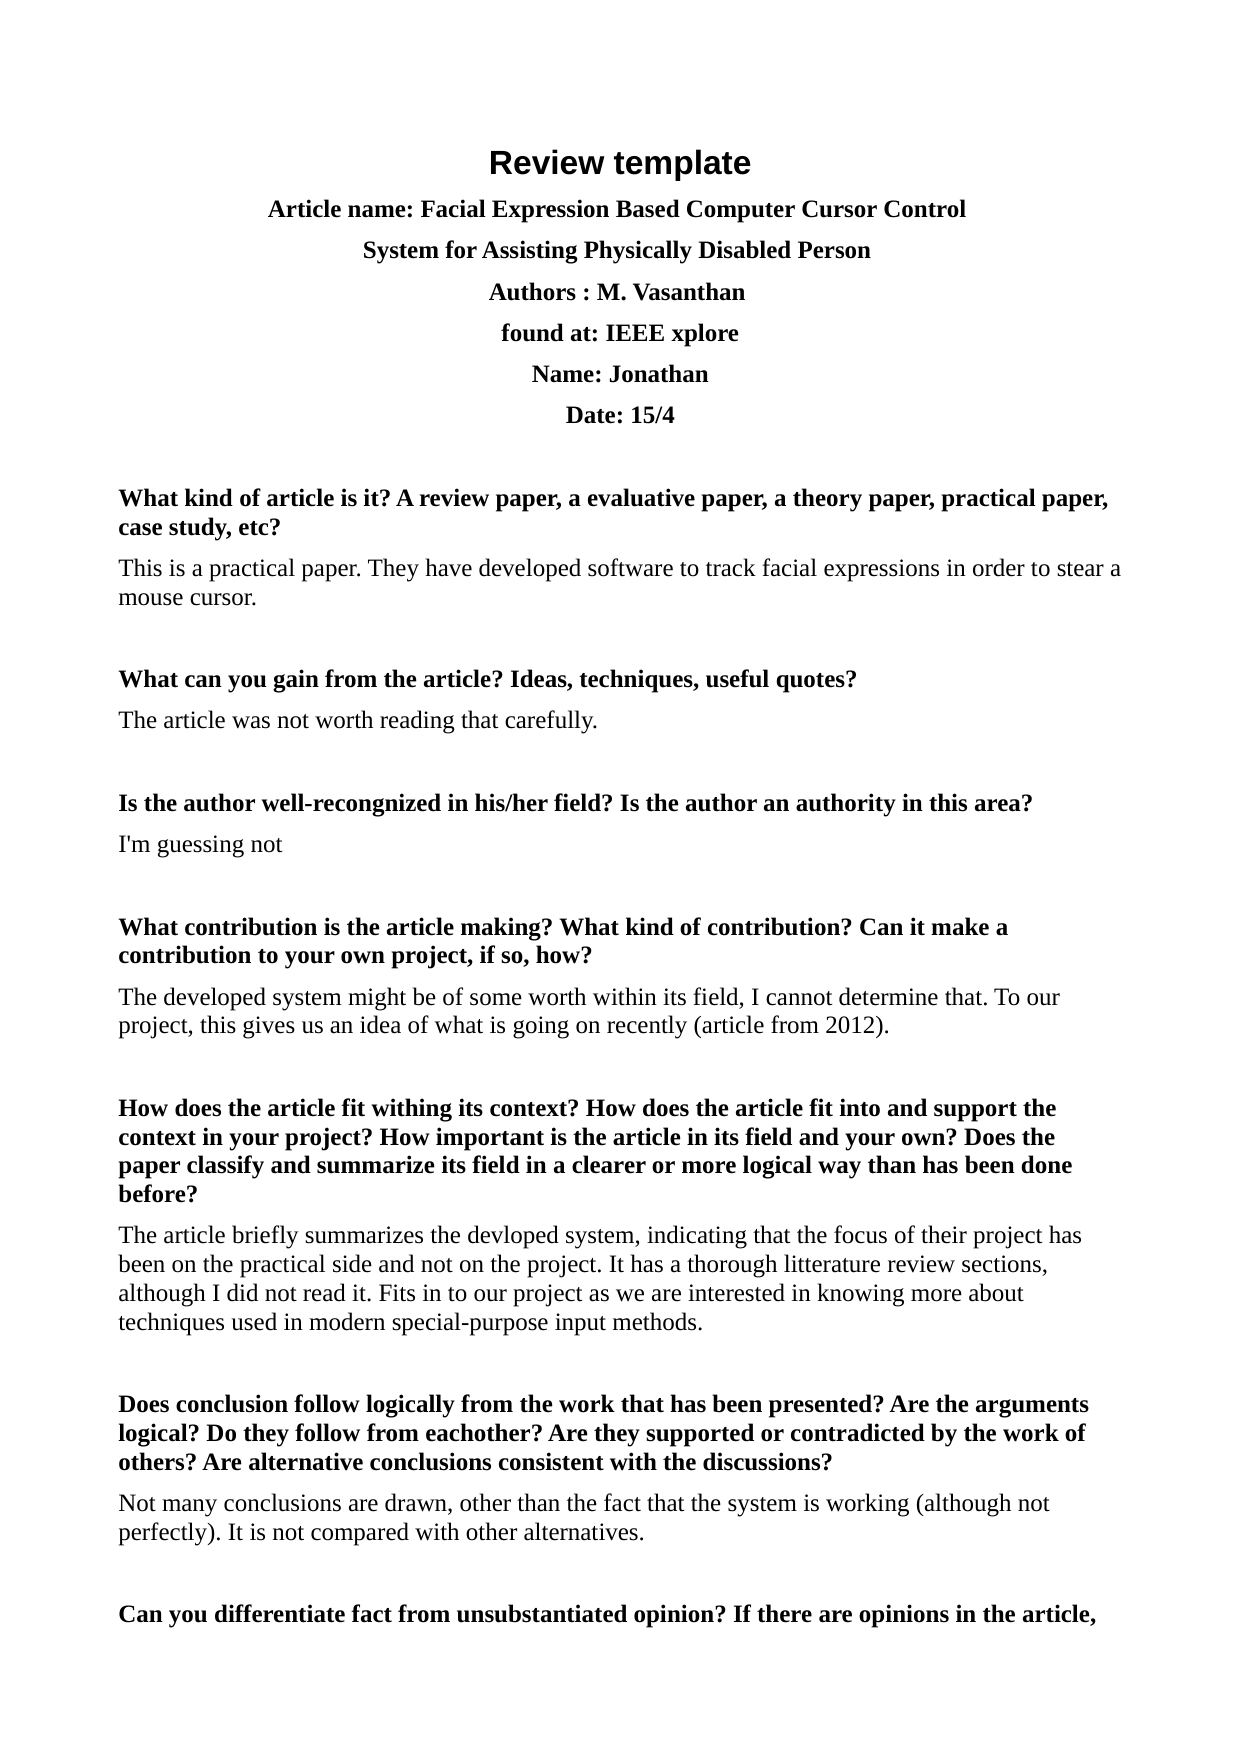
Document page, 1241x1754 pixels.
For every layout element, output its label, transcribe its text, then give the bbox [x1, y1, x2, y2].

text What kind of article is it? A review paper, a evaluative paper, a theory paper, practical paper, case study, etc? [118, 483, 1122, 541]
text The article was not worth reading that carefully. [118, 706, 1122, 734]
text The developed system might be of some worth within its field, I cannot determine that. To our project, this gives us an idea of what is going on recently (article from 2012). [118, 982, 1122, 1039]
text Authors : M. Vasanthan [118, 277, 1122, 306]
text This is a practical paper. They have developed software to track facial expressions in order to stear a mouse cursor. [118, 553, 1122, 611]
text System for Assisting Physically Disabled Person [118, 236, 1122, 264]
text Article name: Facial Expression Based Computer Cursor Control [118, 194, 1122, 223]
text Not many conclusions are drawn, other than the fact that the system is working (although not perfectly). It is not compared with other alternatives. [118, 1488, 1122, 1546]
subtitle Review template [118, 143, 1122, 182]
text What contribution is the article making? What kind of contribution? Can it make a contribution to your own project, if so, how? [118, 912, 1122, 969]
text Is the author well-recongnized in his/her field? Is the author an authority in this area? [118, 788, 1122, 817]
text Can you differentiate fact from unsubstantiated opinion? If there are opinions in the article, [118, 1599, 1122, 1628]
text How does the article fit withing its context? How does the article fit into and support the context in your project? How important is the article in its field and your own? Does the paper classify and summarize its field in a clearer or more logical way than has been done before? [118, 1093, 1122, 1208]
text Name: Jonathan [118, 359, 1122, 388]
text What can you gain from the article? Ideas, techniques, useful quotes? [118, 664, 1122, 693]
text found at: IEEE xplore [118, 318, 1122, 347]
text The article briefly summarizes the devloped system, indicating that the focus of their project has been on the practical side and not on the project. It has a thorough litterature review sections, although I did not read it. Fits in to our project as we are interested in knowing more about techniques used in modern special-purpose input methods. [118, 1221, 1122, 1336]
text I'm guessing not [118, 829, 1122, 858]
text Does conclusion follow logically from the work that has been presented? Are the arguments logical? Do they follow from eachother? Are they supported or contradicted by the work of others? Are alternative conclusions consistent with the discussions? [118, 1389, 1122, 1476]
text Date: 15/4 [118, 401, 1122, 429]
